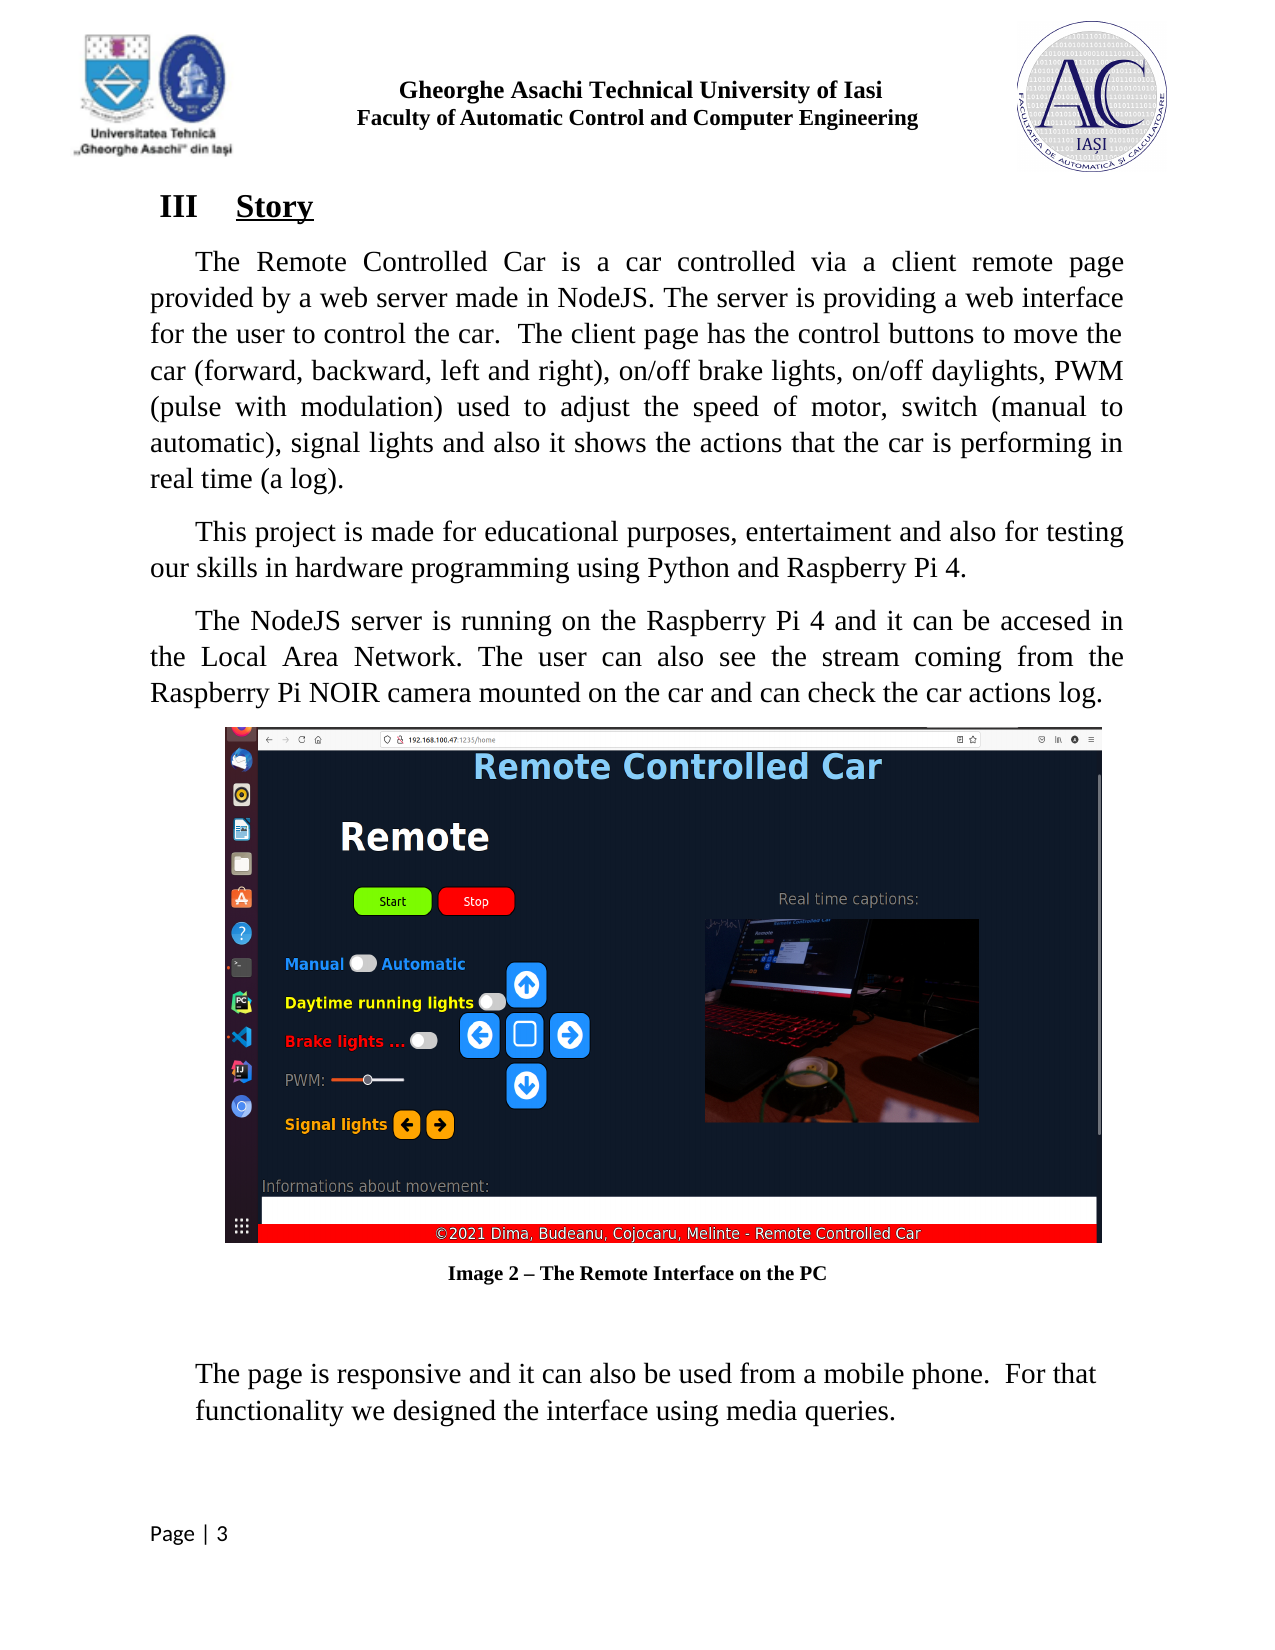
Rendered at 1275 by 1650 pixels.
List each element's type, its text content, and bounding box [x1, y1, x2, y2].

picture [246, 727, 1102, 1243]
list Story [198, 186, 1125, 224]
text This project is made for educational purposes, entertaiment and also for testing our skills in hardware programming using Python and Raspberry Pi 4. [150, 514, 1125, 583]
text The page is responsive and it can also be used from a mobile phone. For that functionality we designed the interface using media queries. [195, 1357, 1125, 1426]
picture [1017, 21, 1167, 172]
text The Remote Controlled Car is a car controlled via a client remote page provided by a web server made in NodeJS. The server is providing a web interface for the user to control the car. The client page has the control buttons to move the car (forward, backward, left and right), on/off brake lights, on/off daylights, PWM (pulse with modulation) used to adjust the speed of motor, switch (manual to automatic), signal lights and also it shows the actions that the car is performing in real time (a log). [150, 244, 1125, 494]
text Image 2 – The Remote Interface on the PC [150, 1261, 1125, 1285]
picture [48, 22, 261, 173]
text The NodeJS server is running on the Raspberry Pi 4 and it can be accesed in the Local Area Network. The user can also see the stream coming from the Raspberry Pi NOIR camera mounted on the car and can check the car actions log. [150, 603, 1125, 709]
